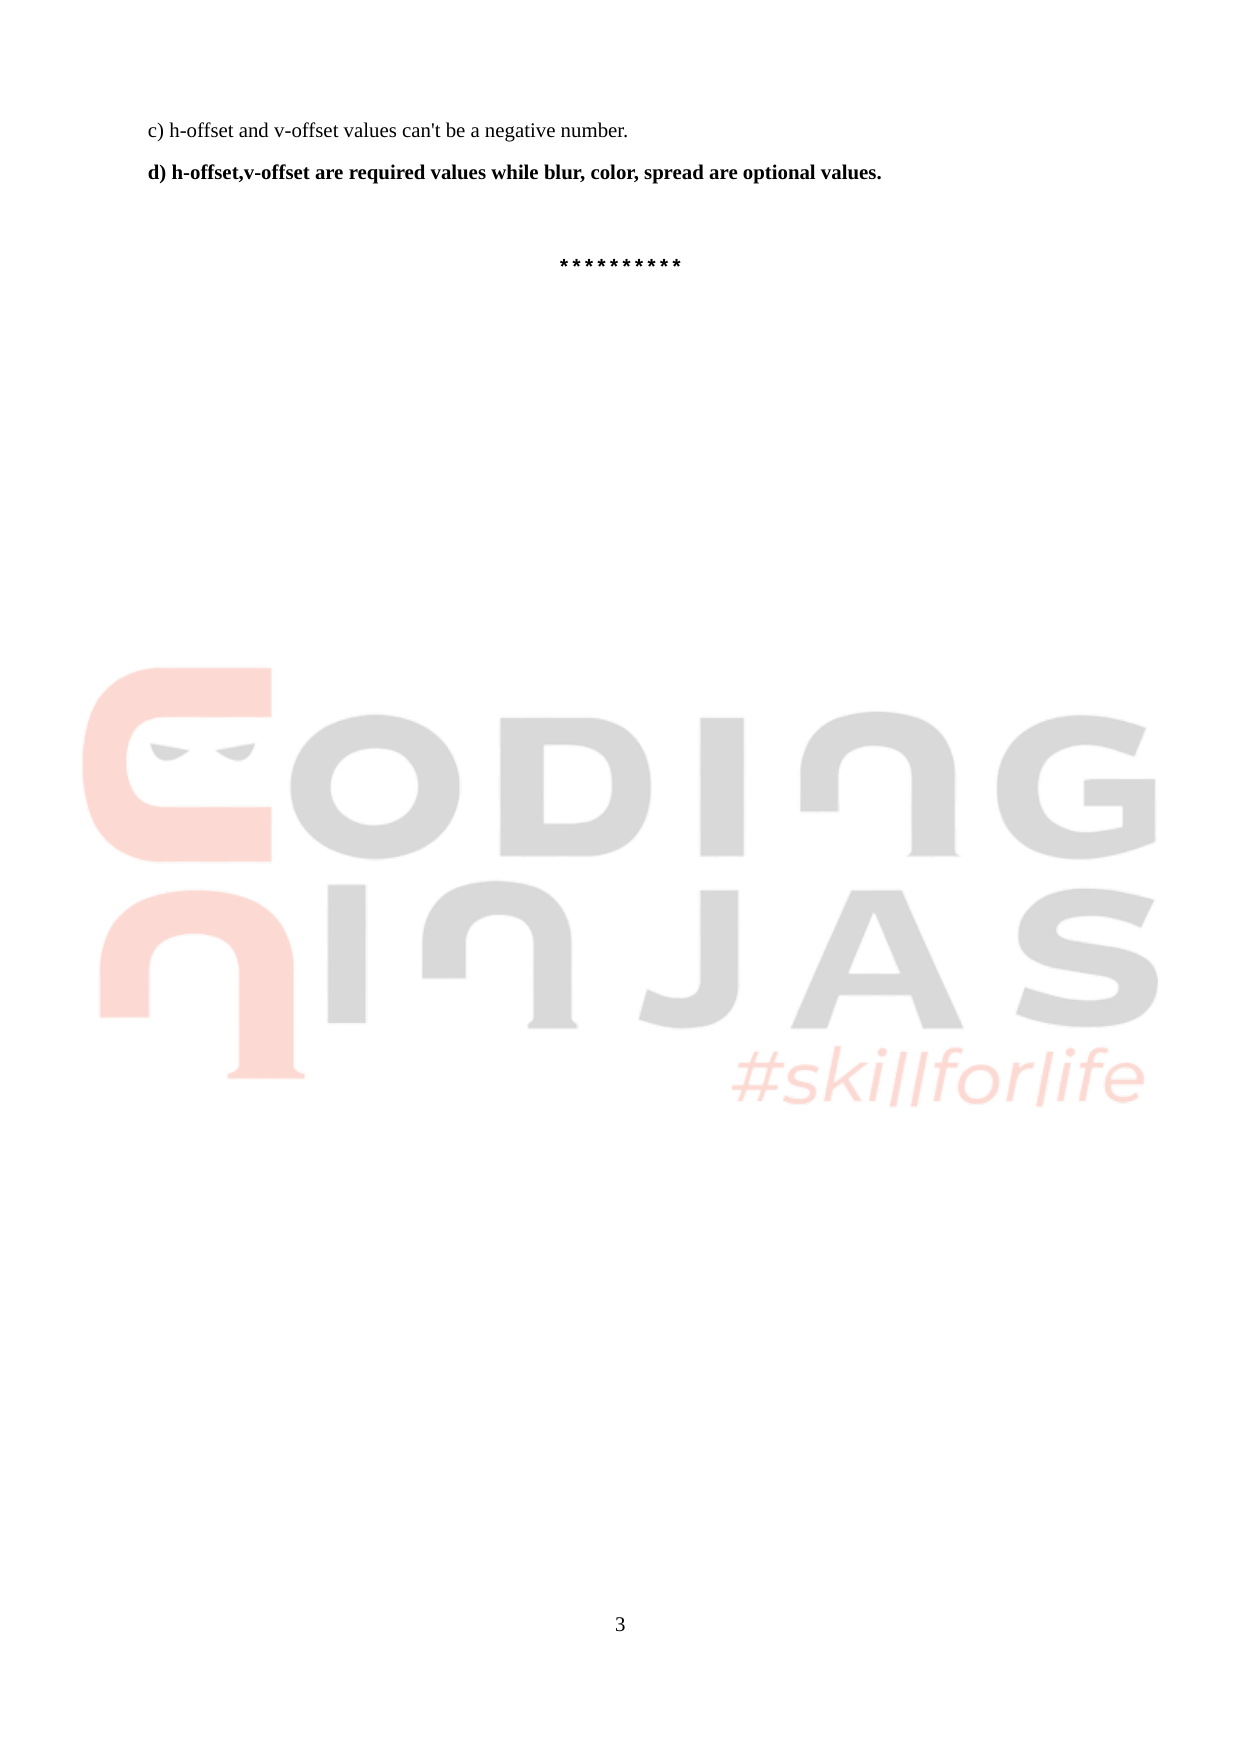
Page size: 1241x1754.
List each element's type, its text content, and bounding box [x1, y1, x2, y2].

text c) h-offset and v-offset values can't be a negative number. [148, 118, 1122, 142]
text d) h-offset,v-offset are required values while blur, color, spread are optional values. [148, 160, 1122, 184]
text ********** [118, 257, 1122, 281]
